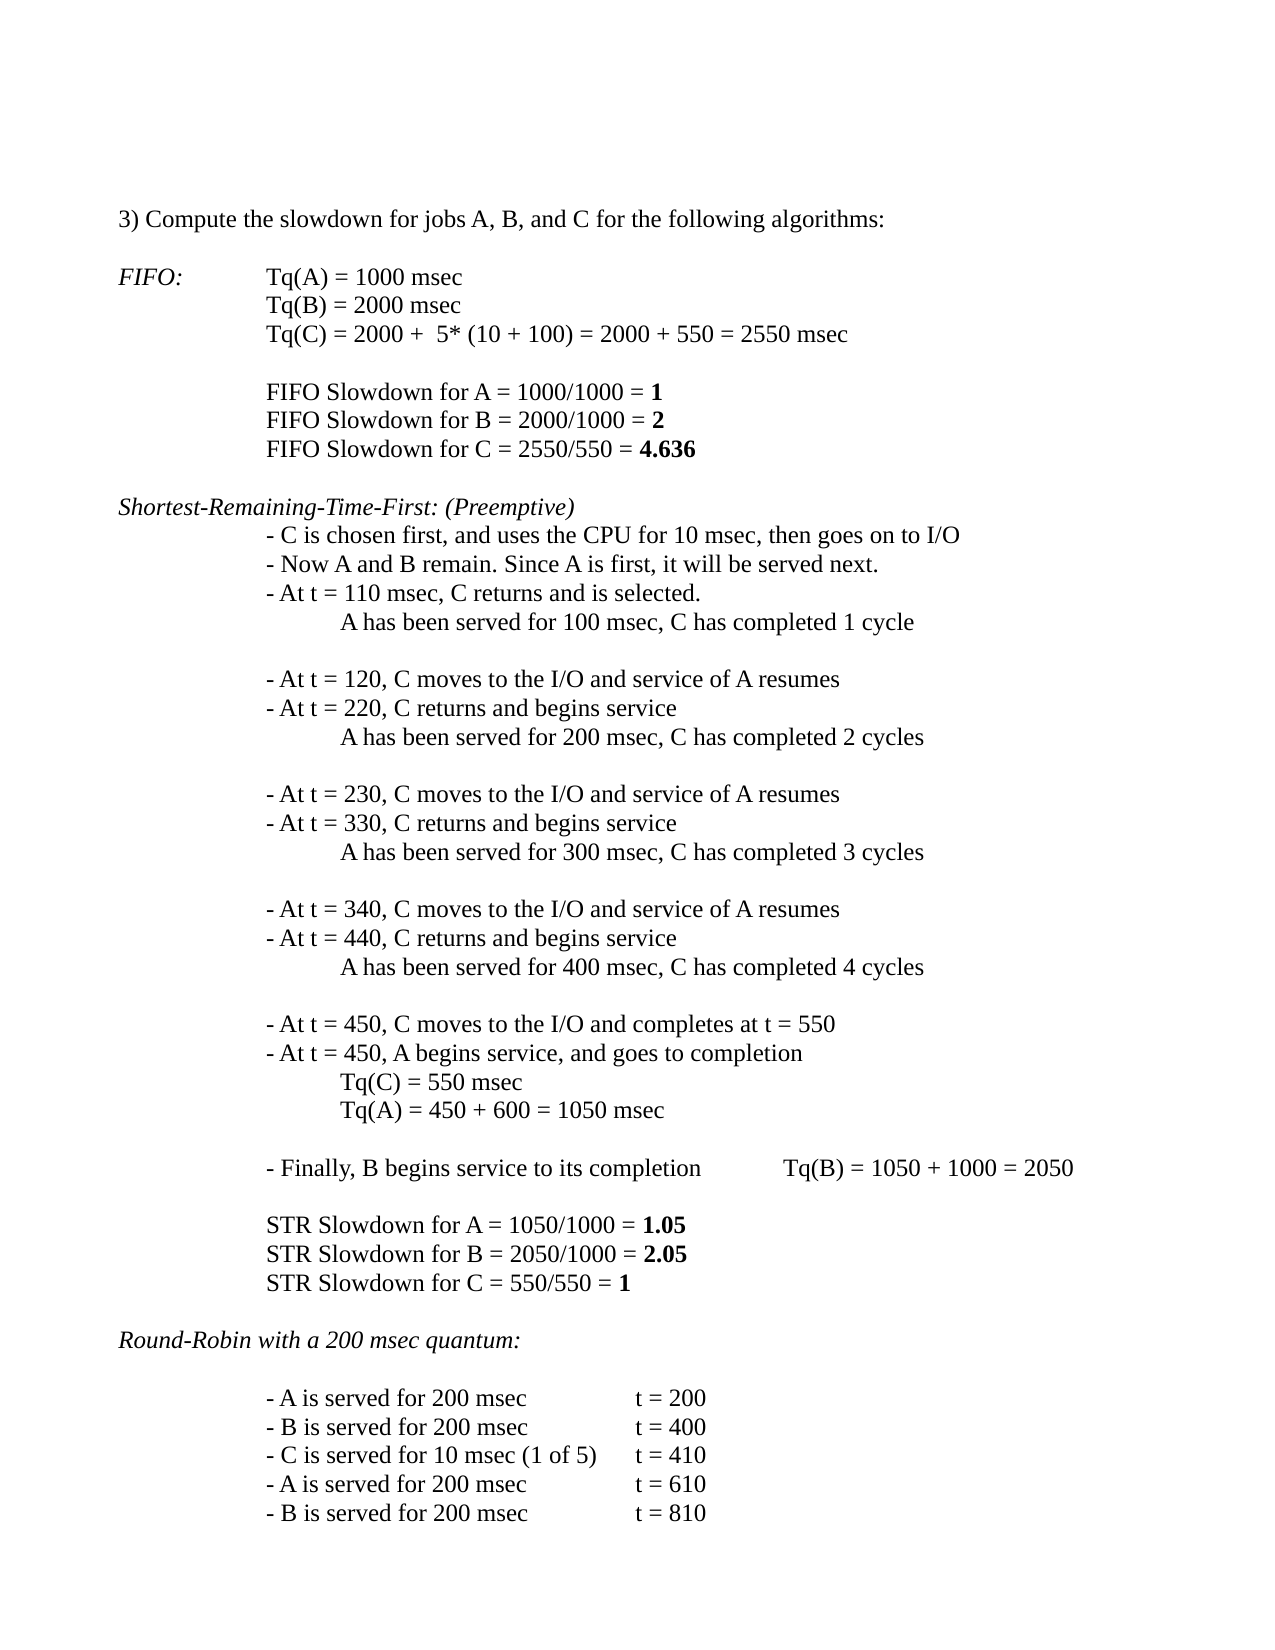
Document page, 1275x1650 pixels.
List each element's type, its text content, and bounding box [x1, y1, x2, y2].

text Tq(C) = 550 msec [118, 1067, 1157, 1096]
text Round-Robin with a 200 msec quantum: [118, 1326, 1157, 1354]
text Tq(A) = 450 + 600 = 1050 msec [118, 1096, 1157, 1124]
text A has been served for 400 msec, C has completed 4 cycles [118, 952, 1157, 981]
text A has been served for 100 msec, C has completed 1 cycle [118, 607, 1157, 636]
text - B is served for 200 msec t = 400 [118, 1412, 1157, 1441]
text A has been served for 200 msec, C has completed 2 cycles [118, 722, 1157, 751]
text STR Slowdown for B = 2050/1000 = 2.05 [118, 1239, 1157, 1268]
text Tq(C) = 2000 + 5* (10 + 100) = 2000 + 550 = 2550 msec [118, 319, 1157, 348]
text A has been served for 300 msec, C has completed 3 cycles [118, 837, 1157, 866]
text STR Slowdown for A = 1050/1000 = 1.05 [118, 1211, 1157, 1239]
text - At t = 340, C moves to the I/O and service of A resumes [118, 894, 1157, 923]
text - At t = 330, C returns and begins service [118, 808, 1157, 837]
text Shortest-Remaining-Time-First: (Preemptive) [118, 492, 1157, 521]
text - At t = 440, C returns and begins service [118, 923, 1157, 952]
text - At t = 120, C moves to the I/O and service of A resumes [118, 664, 1157, 693]
text 3) Compute the slowdown for jobs A, B, and C for the following algorithms: [118, 204, 1157, 233]
text - At t = 220, C returns and begins service [118, 693, 1157, 722]
text - At t = 450, C moves to the I/O and completes at t = 550 [118, 1009, 1157, 1038]
text FIFO Slowdown for B = 2000/1000 = 2 [118, 406, 1157, 434]
text STR Slowdown for C = 550/550 = 1 [118, 1268, 1157, 1297]
text FIFO Slowdown for A = 1000/1000 = 1 [118, 377, 1157, 406]
text - Now A and B remain. Since A is first, it will be served next. [118, 549, 1157, 578]
text - A is served for 200 msec t = 610 [118, 1469, 1157, 1498]
text FIFO: Tq(A) = 1000 msec [118, 262, 1157, 291]
text - Finally, B begins service to its completion Tq(B) = 1050 + 1000 = 2050 [118, 1153, 1157, 1182]
text - A is served for 200 msec t = 200 [118, 1383, 1157, 1412]
text - At t = 110 msec, C returns and is selected. [118, 578, 1157, 607]
text - At t = 450, A begins service, and goes to completion [118, 1038, 1157, 1067]
text - B is served for 200 msec t = 810 [118, 1498, 1157, 1527]
text - C is chosen first, and uses the CPU for 10 msec, then goes on to I/O [118, 521, 1157, 549]
text FIFO Slowdown for C = 2550/550 = 4.636 [118, 434, 1157, 463]
text Tq(B) = 2000 msec [118, 291, 1157, 319]
text - C is served for 10 msec (1 of 5) t = 410 [118, 1441, 1157, 1469]
text - At t = 230, C moves to the I/O and service of A resumes [118, 779, 1157, 808]
